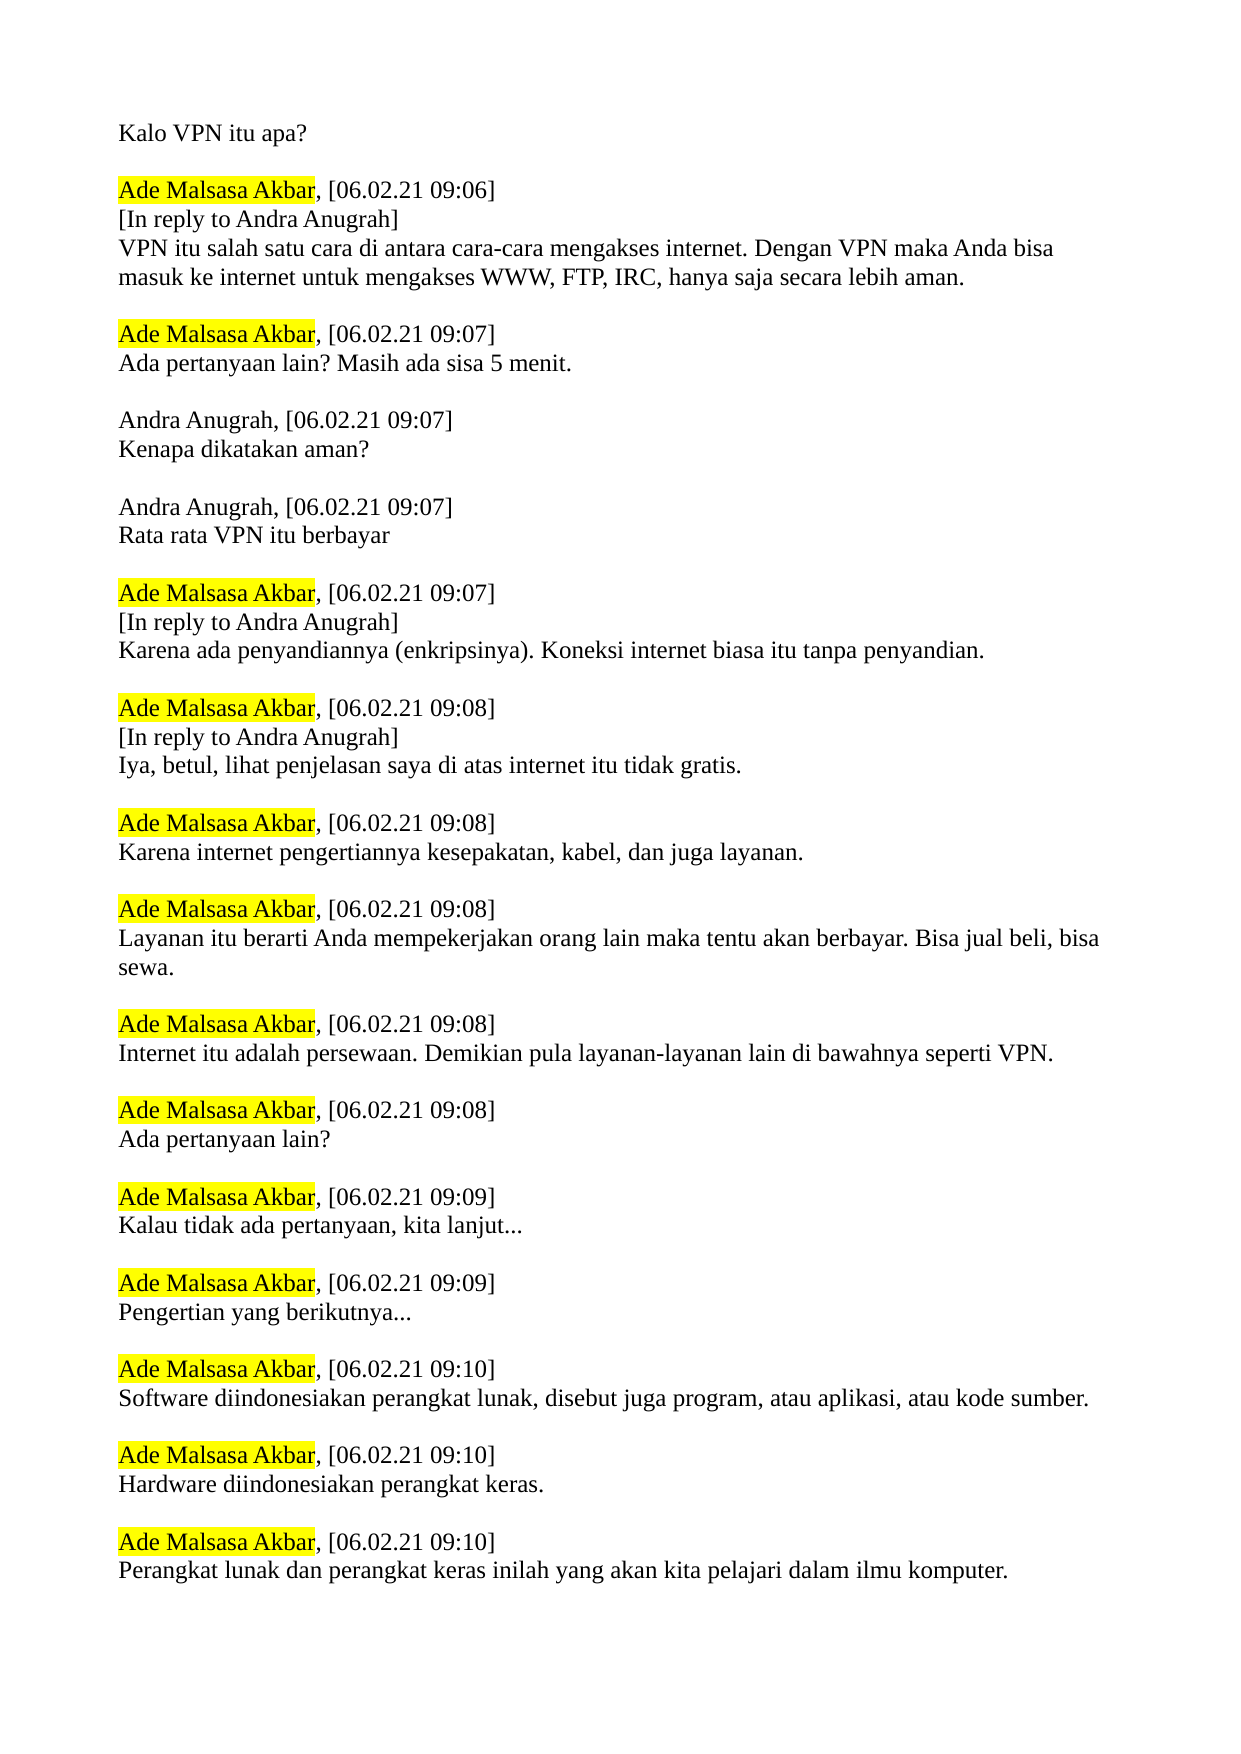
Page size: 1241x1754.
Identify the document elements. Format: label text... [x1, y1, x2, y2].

text Ade Malsasa Akbar, [06.02.21 09:06] [118, 176, 1122, 204]
text Ada pertanyaan lain? [118, 1124, 1122, 1153]
text Andra Anugrah, [06.02.21 09:07] [118, 406, 1122, 434]
text Perangkat lunak dan perangkat keras inilah yang akan kita pelajari dalam ilmu komputer. [118, 1556, 1122, 1584]
text Kalo VPN itu apa? [118, 118, 1122, 147]
text Ade Malsasa Akbar, [06.02.21 09:09] [118, 1268, 1122, 1297]
text Ade Malsasa Akbar, [06.02.21 09:10] [118, 1527, 1122, 1556]
text Layanan itu berarti Anda mempekerjakan orang lain maka tentu akan berbayar. Bisa jual beli, bisa sewa. [118, 923, 1122, 981]
text Karena ada penyandiannya (enkripsinya). Koneksi internet biasa itu tanpa penyandian. [118, 636, 1122, 664]
text Pengertian yang berikutnya... [118, 1297, 1122, 1326]
text [In reply to Andra Anugrah] [118, 607, 1122, 636]
text Ade Malsasa Akbar, [06.02.21 09:08] [118, 894, 1122, 923]
text Ade Malsasa Akbar, [06.02.21 09:08] [118, 1009, 1122, 1038]
text Rata rata VPN itu berbayar [118, 521, 1122, 549]
text VPN itu salah satu cara di antara cara-cara mengakses internet. Dengan VPN maka Anda bisa masuk ke internet untuk mengakses WWW, FTP, IRC, hanya saja secara lebih aman. [118, 233, 1122, 291]
text Hardware diindonesiakan perangkat keras. [118, 1469, 1122, 1498]
text [In reply to Andra Anugrah] [118, 204, 1122, 233]
text Karena internet pengertiannya kesepakatan, kabel, dan juga layanan. [118, 837, 1122, 866]
text Andra Anugrah, [06.02.21 09:07] [118, 492, 1122, 521]
text [In reply to Andra Anugrah] [118, 722, 1122, 751]
text Ade Malsasa Akbar, [06.02.21 09:08] [118, 693, 1122, 722]
text Ade Malsasa Akbar, [06.02.21 09:07] [118, 319, 1122, 348]
text Ade Malsasa Akbar, [06.02.21 09:07] [118, 578, 1122, 607]
text Kenapa dikatakan aman? [118, 434, 1122, 463]
text Internet itu adalah persewaan. Demikian pula layanan-layanan lain di bawahnya seperti VPN. [118, 1038, 1122, 1067]
text Iya, betul, lihat penjelasan saya di atas internet itu tidak gratis. [118, 751, 1122, 779]
text Ade Malsasa Akbar, [06.02.21 09:09] [118, 1182, 1122, 1211]
text Software diindonesiakan perangkat lunak, disebut juga program, atau aplikasi, atau kode sumber. [118, 1383, 1122, 1412]
text Ade Malsasa Akbar, [06.02.21 09:08] [118, 1096, 1122, 1124]
text Ada pertanyaan lain? Masih ada sisa 5 menit. [118, 348, 1122, 377]
text Kalau tidak ada pertanyaan, kita lanjut... [118, 1211, 1122, 1239]
text Ade Malsasa Akbar, [06.02.21 09:10] [118, 1441, 1122, 1469]
text Ade Malsasa Akbar, [06.02.21 09:08] [118, 808, 1122, 837]
text Ade Malsasa Akbar, [06.02.21 09:10] [118, 1354, 1122, 1383]
